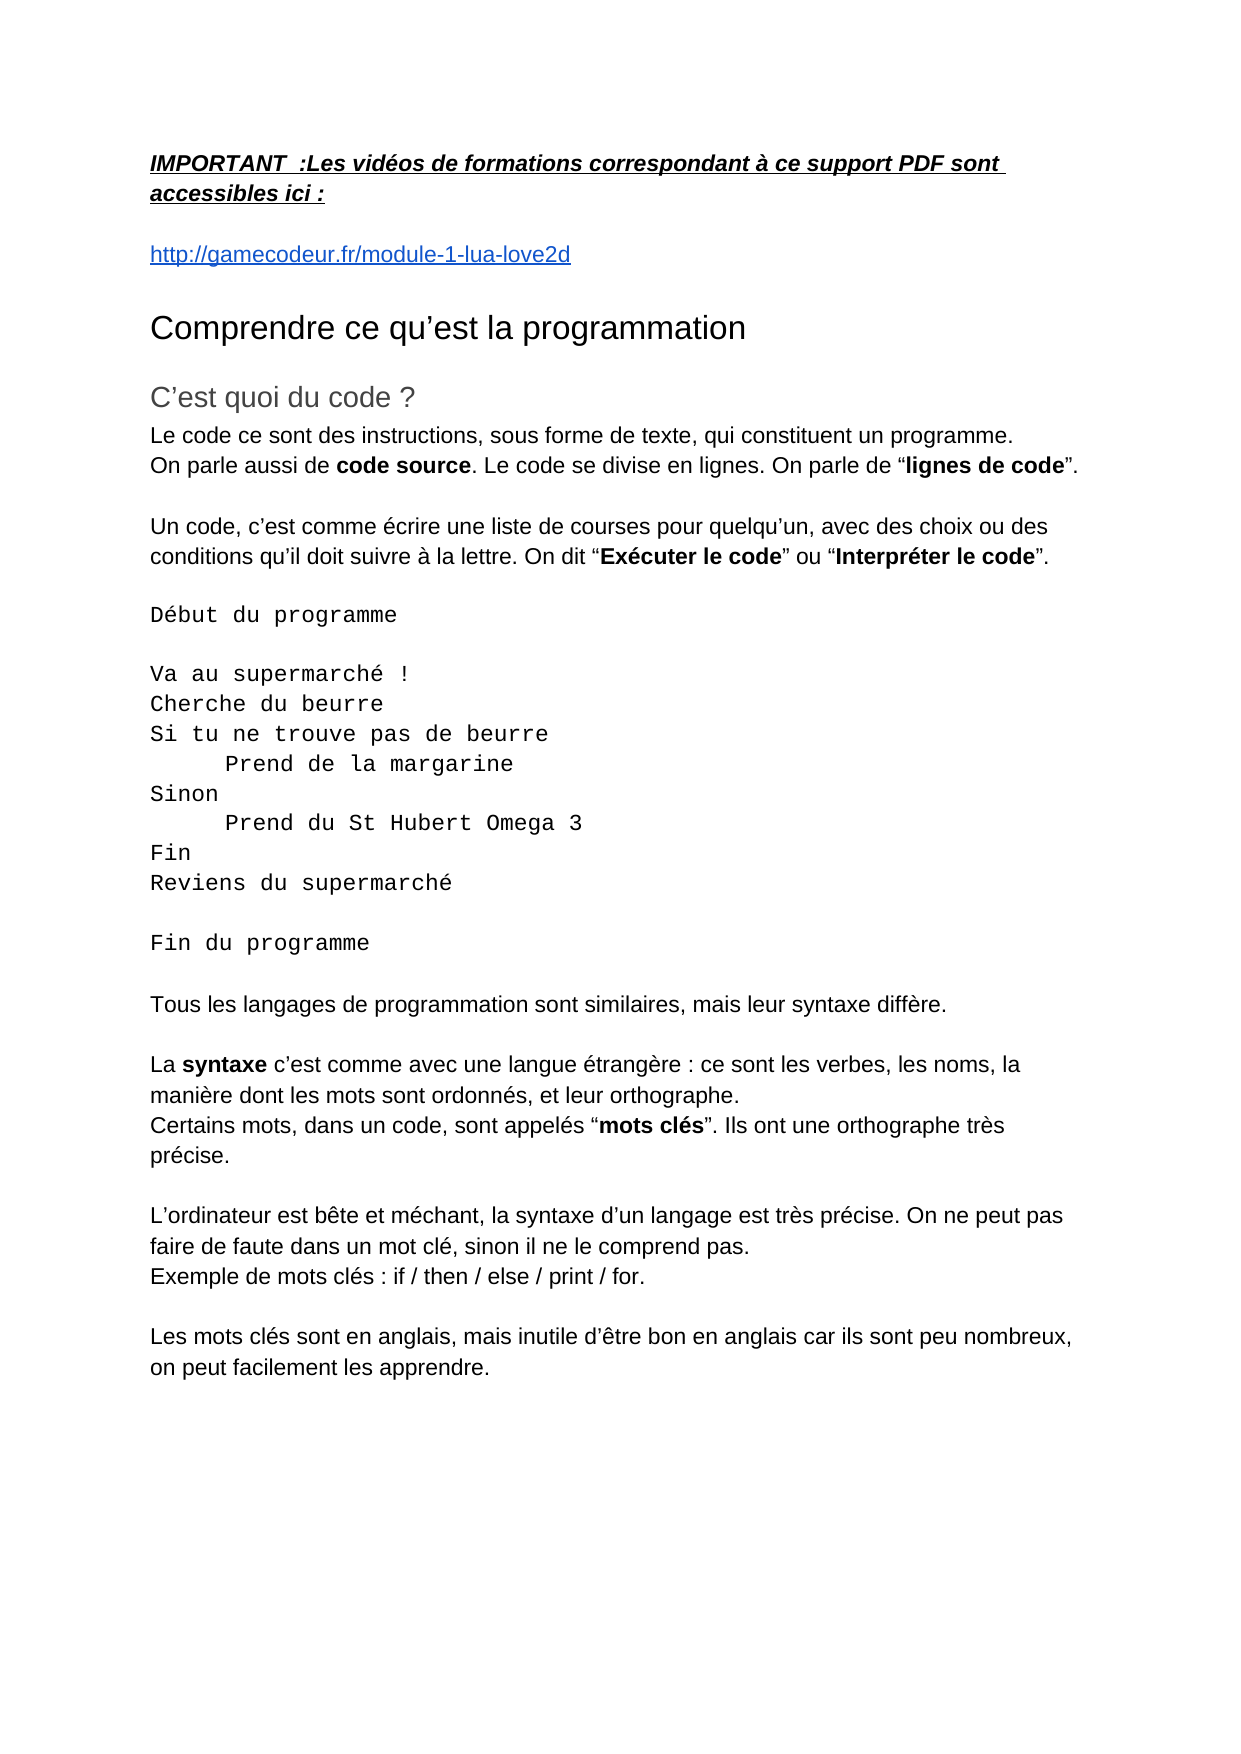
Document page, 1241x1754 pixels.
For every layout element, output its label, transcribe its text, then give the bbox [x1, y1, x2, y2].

text Fin du programme [150, 931, 1090, 957]
text http://gamecodeur.fr/module-1-lua-love2d [150, 241, 1090, 267]
text Exemple de mots clés : if / then / else / print / for. [150, 1263, 1090, 1289]
text On parle aussi de code source. Le code se divise en lignes. On parle de “lignes de code”. [150, 452, 1090, 478]
text Début du programme [150, 603, 1090, 629]
text L’ordinateur est bête et méchant, la syntaxe d’un langage est très précise. On ne peut pas faire de faute dans un mot clé, sinon il ne le comprend pas. [150, 1202, 1090, 1259]
text Certains mots, dans un code, sont appelés “mots clés”. Ils ont une orthographe très précise. [150, 1112, 1090, 1168]
subtitle Comprendre ce qu’est la programmation [150, 308, 1090, 347]
text Cherche du beurre [150, 693, 1090, 718]
text Les mots clés sont en anglais, mais inutile d’être bon en anglais car ils sont peu nombreux, on peut facilement les apprendre. [150, 1323, 1090, 1380]
text Reviens du supermarché [150, 871, 1090, 897]
text Prend du St Hubert Omega 3 [150, 812, 1090, 838]
text Tous les langages de programmation sont similaires, mais leur syntaxe diffère. [150, 991, 1090, 1017]
text Le code ce sont des instructions, sous forme de texte, qui constituent un programme. [150, 422, 1090, 448]
text IMPORTANT :Les vidéos de formations correspondant à ce support PDF sont accessibles ici : [150, 150, 1090, 207]
text Un code, c’est comme écrire une liste de courses pour quelqu’un, avec des choix ou des conditions qu’il doit suivre à la lettre. On dit “Exécuter le code” ou “Interpréter le code”. [150, 513, 1090, 569]
subtitle C’est quoi du code ? [150, 380, 1090, 414]
text Si tu ne trouve pas de beurre [150, 722, 1090, 748]
text Sinon [150, 782, 1090, 808]
text Prend de la margarine [150, 752, 1090, 778]
text Fin [150, 842, 1090, 867]
text Va au supermarché ! [150, 663, 1090, 689]
text La syntaxe c’est comme avec une langue étrangère : ce sont les verbes, les noms, la manière dont les mots sont ordonnés, et leur orthographe. [150, 1051, 1090, 1108]
